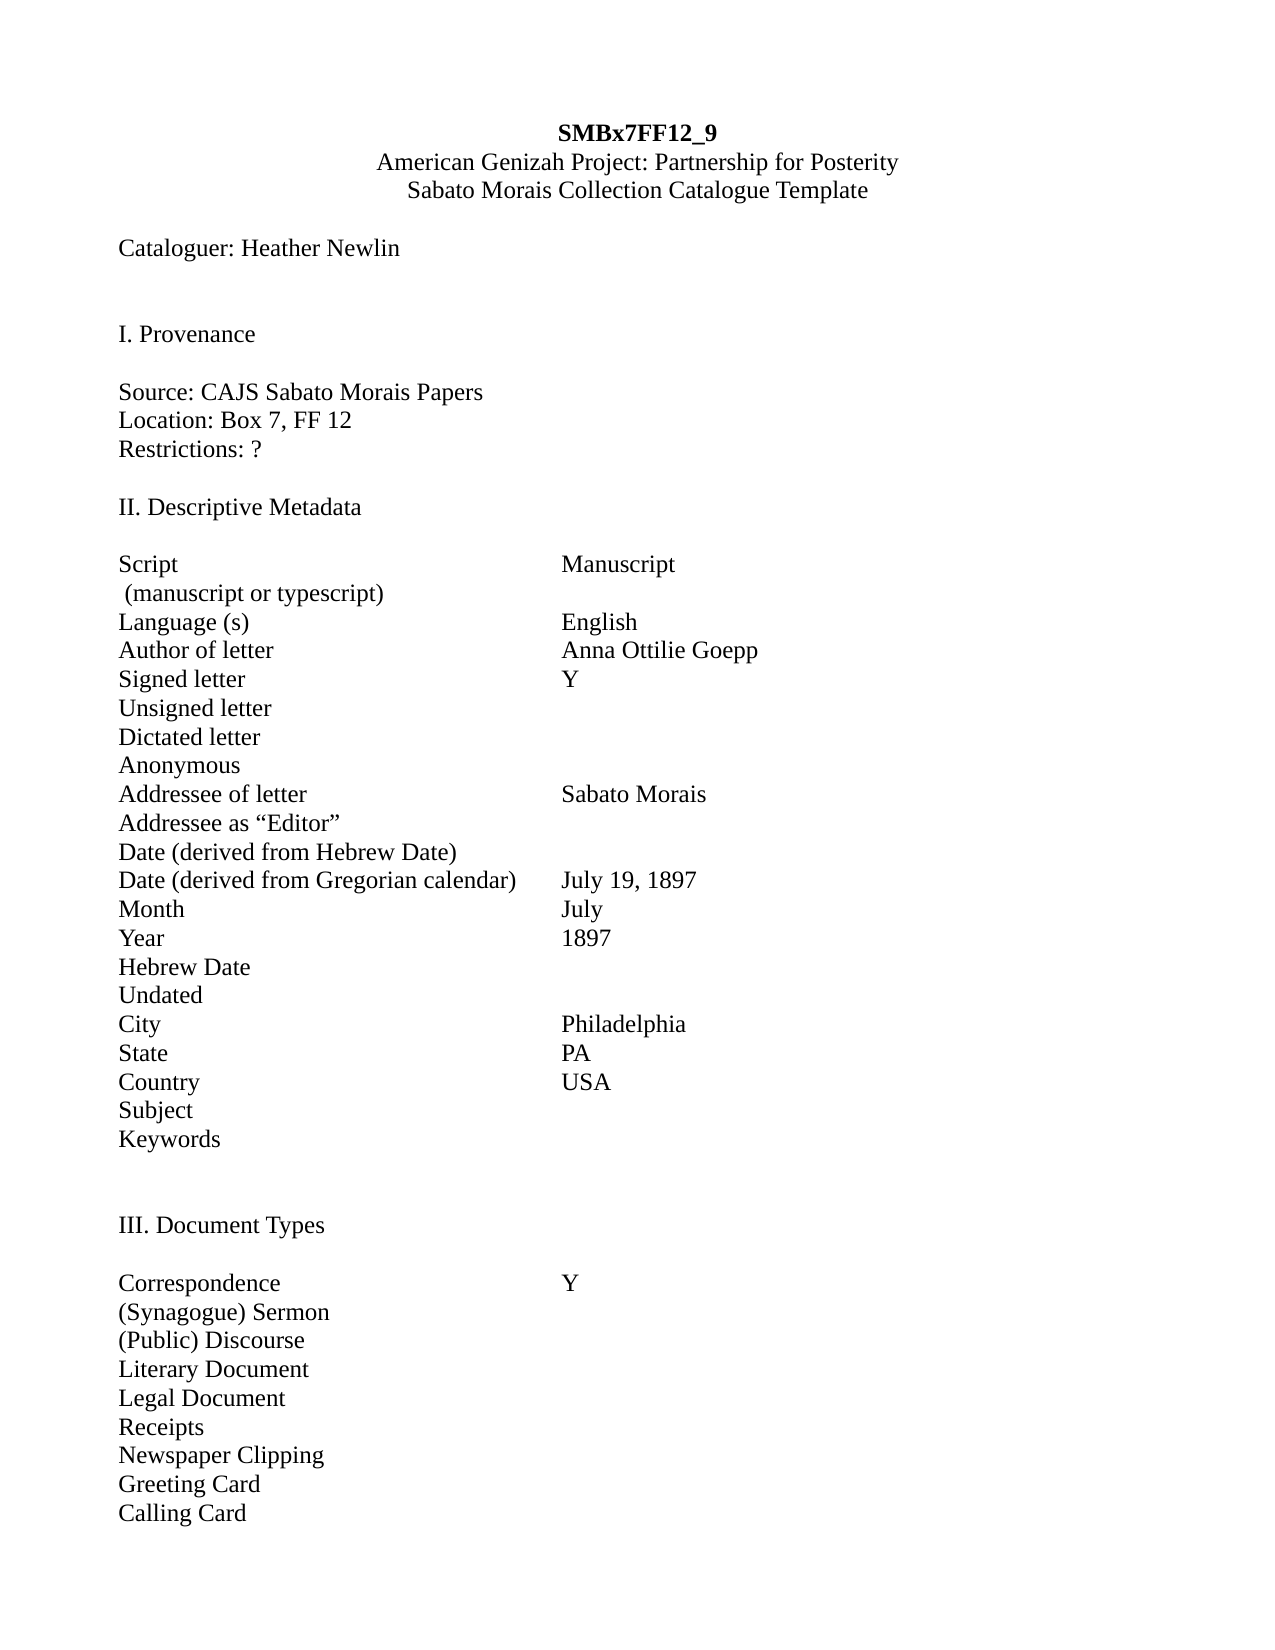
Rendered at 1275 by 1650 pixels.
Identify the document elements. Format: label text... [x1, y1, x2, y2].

text Date (derived from Gregorian calendar) July 19, 1897 [118, 866, 1157, 894]
text Language (s) English [118, 607, 1157, 636]
text Newspaper Clipping [118, 1441, 1157, 1469]
text State PA [118, 1038, 1157, 1067]
text Source: CAJS Sabato Morais Papers [118, 377, 1157, 406]
text SMBx7FF12_9 [118, 118, 1157, 147]
text Year 1897 [118, 923, 1157, 952]
text City Philadelphia [118, 1009, 1157, 1038]
text Undated [118, 981, 1157, 1009]
text (Public) Discourse [118, 1326, 1157, 1354]
text Country USA [118, 1067, 1157, 1096]
text III. Document Types [118, 1211, 1157, 1239]
text Addressee as “Editor” [118, 808, 1157, 837]
text Author of letter Anna Ottilie Goepp [118, 636, 1157, 664]
text Calling Card [118, 1498, 1157, 1527]
text Legal Document [118, 1383, 1157, 1412]
text Correspondence Y [118, 1268, 1157, 1297]
text (manuscript or typescript) [118, 578, 1157, 607]
text Literary Document [118, 1354, 1157, 1383]
text Date (derived from Hebrew Date) [118, 837, 1157, 866]
text Cataloguer: Heather Newlin [118, 233, 1157, 262]
text Signed letter Y [118, 664, 1157, 693]
text Subject [118, 1096, 1157, 1124]
text Month July [118, 894, 1157, 923]
text Sabato Morais Collection Catalogue Template [118, 176, 1157, 204]
text American Genizah Project: Partnership for Posterity [118, 147, 1157, 176]
text Receipts [118, 1412, 1157, 1441]
text I. Provenance [118, 319, 1157, 348]
text (Synagogue) Sermon [118, 1297, 1157, 1326]
text Addressee of letter Sabato Morais [118, 779, 1157, 808]
text II. Descriptive Metadata [118, 492, 1157, 521]
text Location: Box 7, FF 12 [118, 406, 1157, 434]
text Hebrew Date [118, 952, 1157, 981]
text Restrictions: ? [118, 434, 1157, 463]
text Script Manuscript [118, 549, 1157, 578]
text Anonymous [118, 751, 1157, 779]
text Dictated letter [118, 722, 1157, 751]
text Keywords [118, 1124, 1157, 1153]
text Greeting Card [118, 1469, 1157, 1498]
text Unsigned letter [118, 693, 1157, 722]
